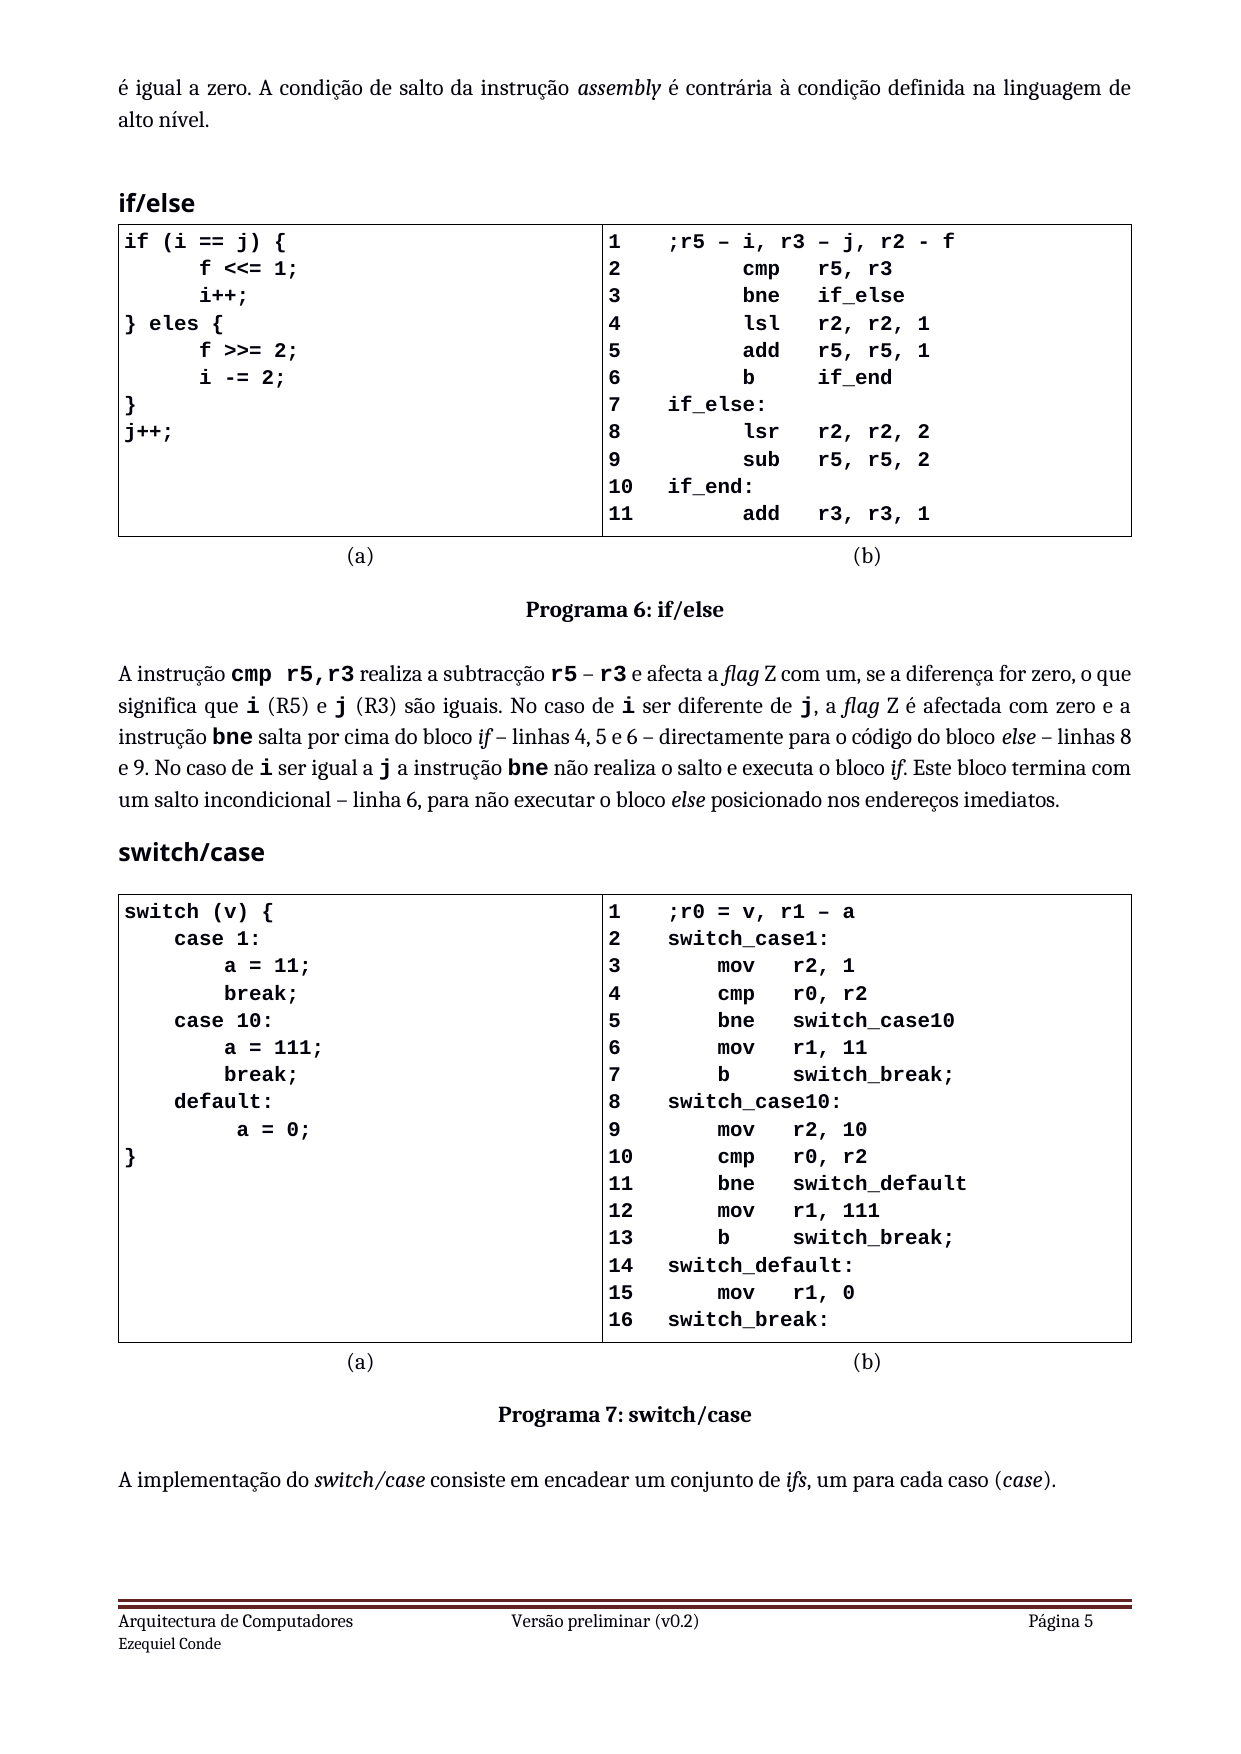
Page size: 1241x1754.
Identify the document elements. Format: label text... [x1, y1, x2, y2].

table_cell (a) [118, 1343, 602, 1384]
text é igual a zero. A condição de salto da instrução assembly é contrária à condição definida na linguagem de alto nível. [118, 75, 1132, 133]
text if/else [118, 185, 1132, 219]
table_header ;r0 = v, r1 – a switch_case1: mov r2, 1 cmp r0, r2 bne switch_case10 mov r1, 11 b switch_break; switch_case10: mov r2, 10 cmp r0, r2 bne switch_default mov r1, 111 b switch_break; switch_default: mov r1, 0 switch_break: [662, 895, 1131, 1342]
table_header ;r5 – i, r3 – j, r2 - f cmp r5, r3 bne if_else lsl r2, r2, 1 add r5, r5, 1 b if_end if_else: lsr r2, r2, 2 sub r5, r5, 2 if_end: add r3, r3, 1 [662, 225, 1131, 536]
text A implementação do switch/case consiste em encadear um conjunto de ifs, um para cada caso (case). [118, 1467, 1132, 1493]
text Programa 6: if/else [118, 596, 1132, 623]
text Programa 7: switch/case [118, 1402, 1132, 1429]
text switch/case [118, 834, 1132, 868]
table_header 1 2 3 4 5 6 7 8 9 10 11 12 13 14 15 16 [603, 895, 662, 1342]
text A instrução cmp r5,r3 realiza a subtracção r5 – r3 e afecta a flag Z com um, se a diferença for zero, o que significa que i (R5) e j (R3) são iguais. No caso de i ser diferente de j, a flag Z é afectada com zero e a instrução bne salta por cima do bloco if – linhas 4, 5 e 6 – directamente para o código do bloco else – linhas 8 e 9. No caso de i ser igual a j a instrução bne não realiza o salto e executa o bloco if. Este bloco termina com um salto incondicional – linha 6, para não executar o bloco else posicionado nos endereços imediatos. [118, 661, 1132, 813]
table_cell (b) [603, 537, 1132, 579]
table_header 1 2 3 4 5 6 7 8 9 10 11 [603, 225, 662, 536]
table_cell (b) [603, 1343, 1132, 1384]
table_header switch (v) { case 1: a = 11; break; case 10: a = 111; break; default: a = 0; } [119, 895, 602, 1342]
table_cell (a) [118, 537, 602, 579]
table_header if (i == j) { f <<= 1; i++; } eles { f >>= 2; i -= 2; } j++; [119, 225, 602, 536]
